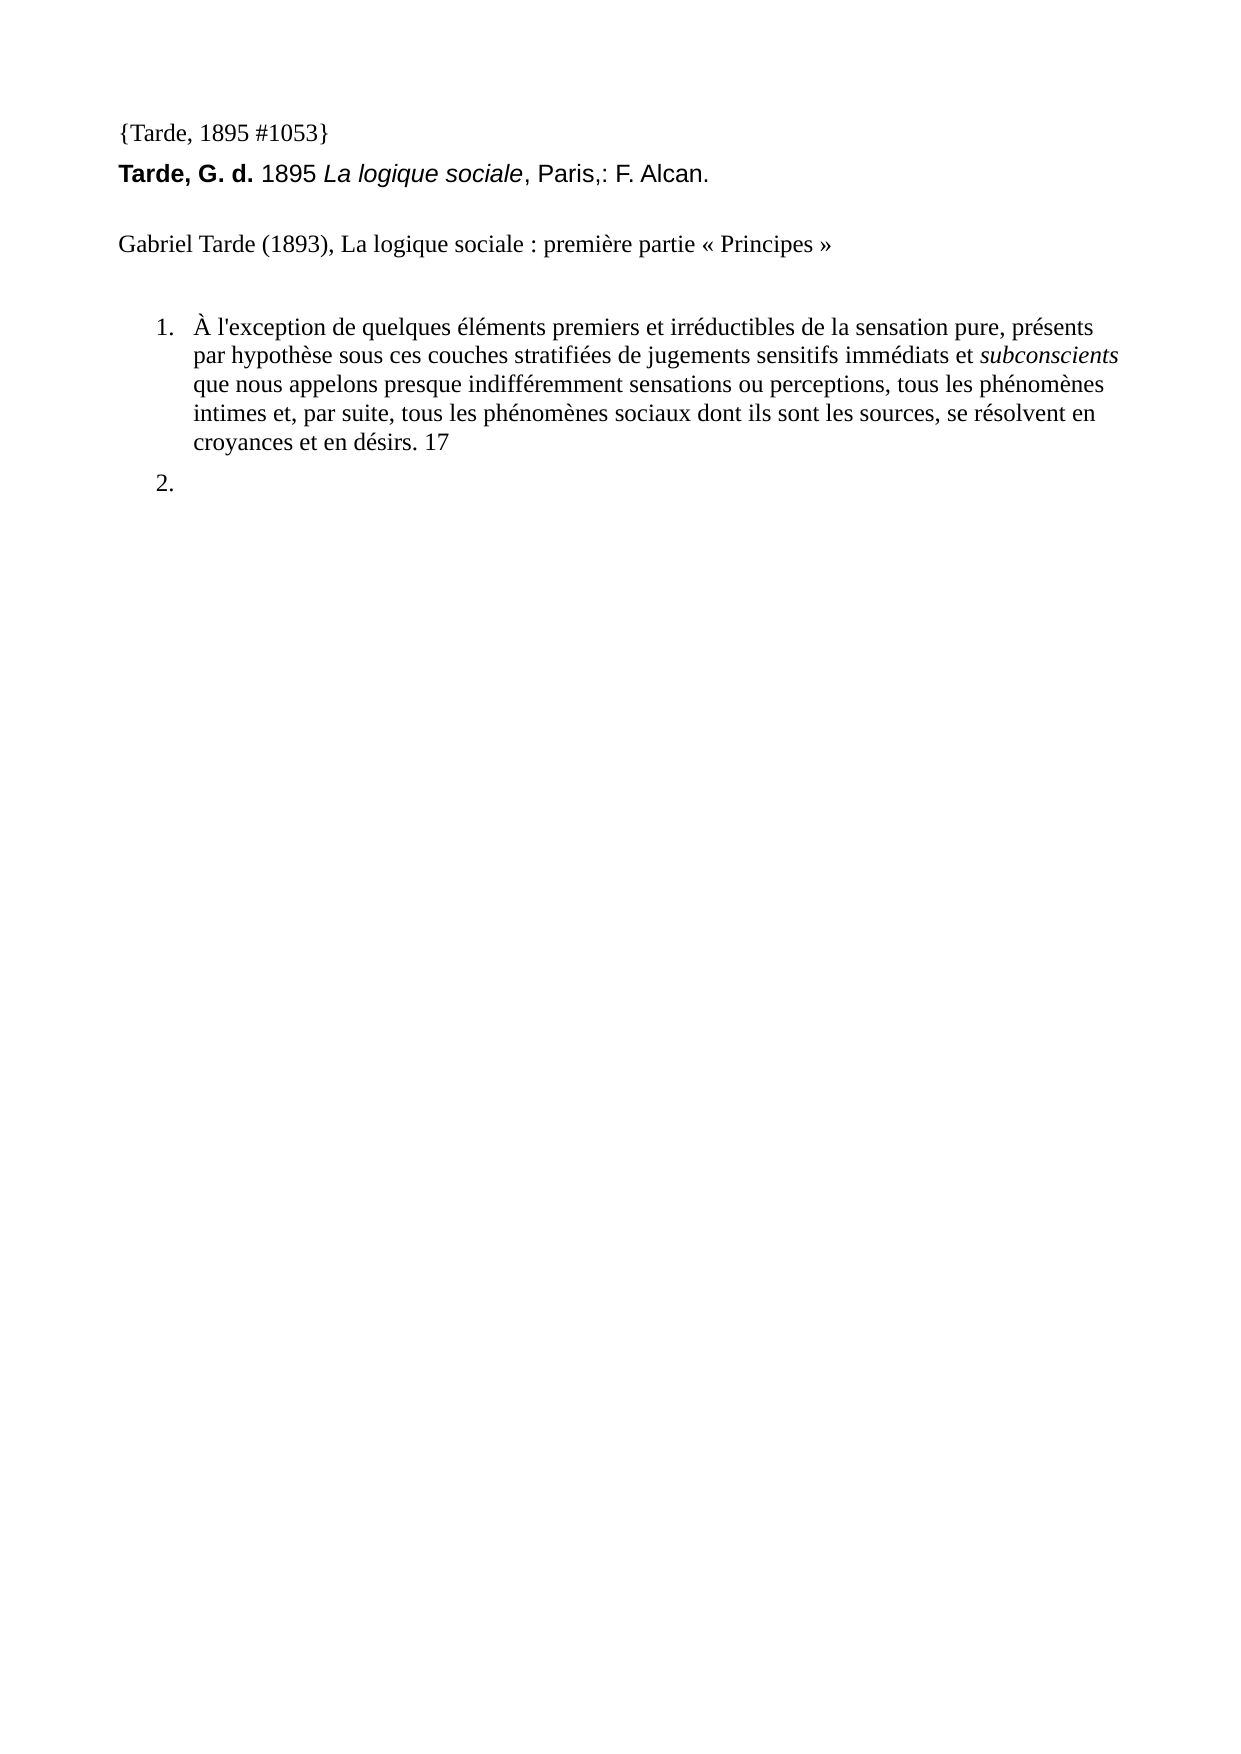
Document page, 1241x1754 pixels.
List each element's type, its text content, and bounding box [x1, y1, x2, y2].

text Tarde, G. d. 1895 La logique sociale, Paris,: F. Alcan. [118, 159, 1122, 188]
text Gabriel Tarde (1893), La logique sociale : première partie « Principes » [118, 229, 1122, 258]
text {Tarde, 1895 #1053} [118, 118, 1122, 147]
list À l'exception de quelques éléments premiers et irréductibles de la sensation pure, présents par hypothèse sous ces couches stratifiées de jugements sensitifs immédiats et subconscients que nous appelons presque indifféremment sensations ou perceptions, tous les phénomènes intimes et, par suite, tous les phénomènes sociaux dont ils sont les sources, se résolvent en croyances et en désirs. 17 [156, 312, 1122, 456]
